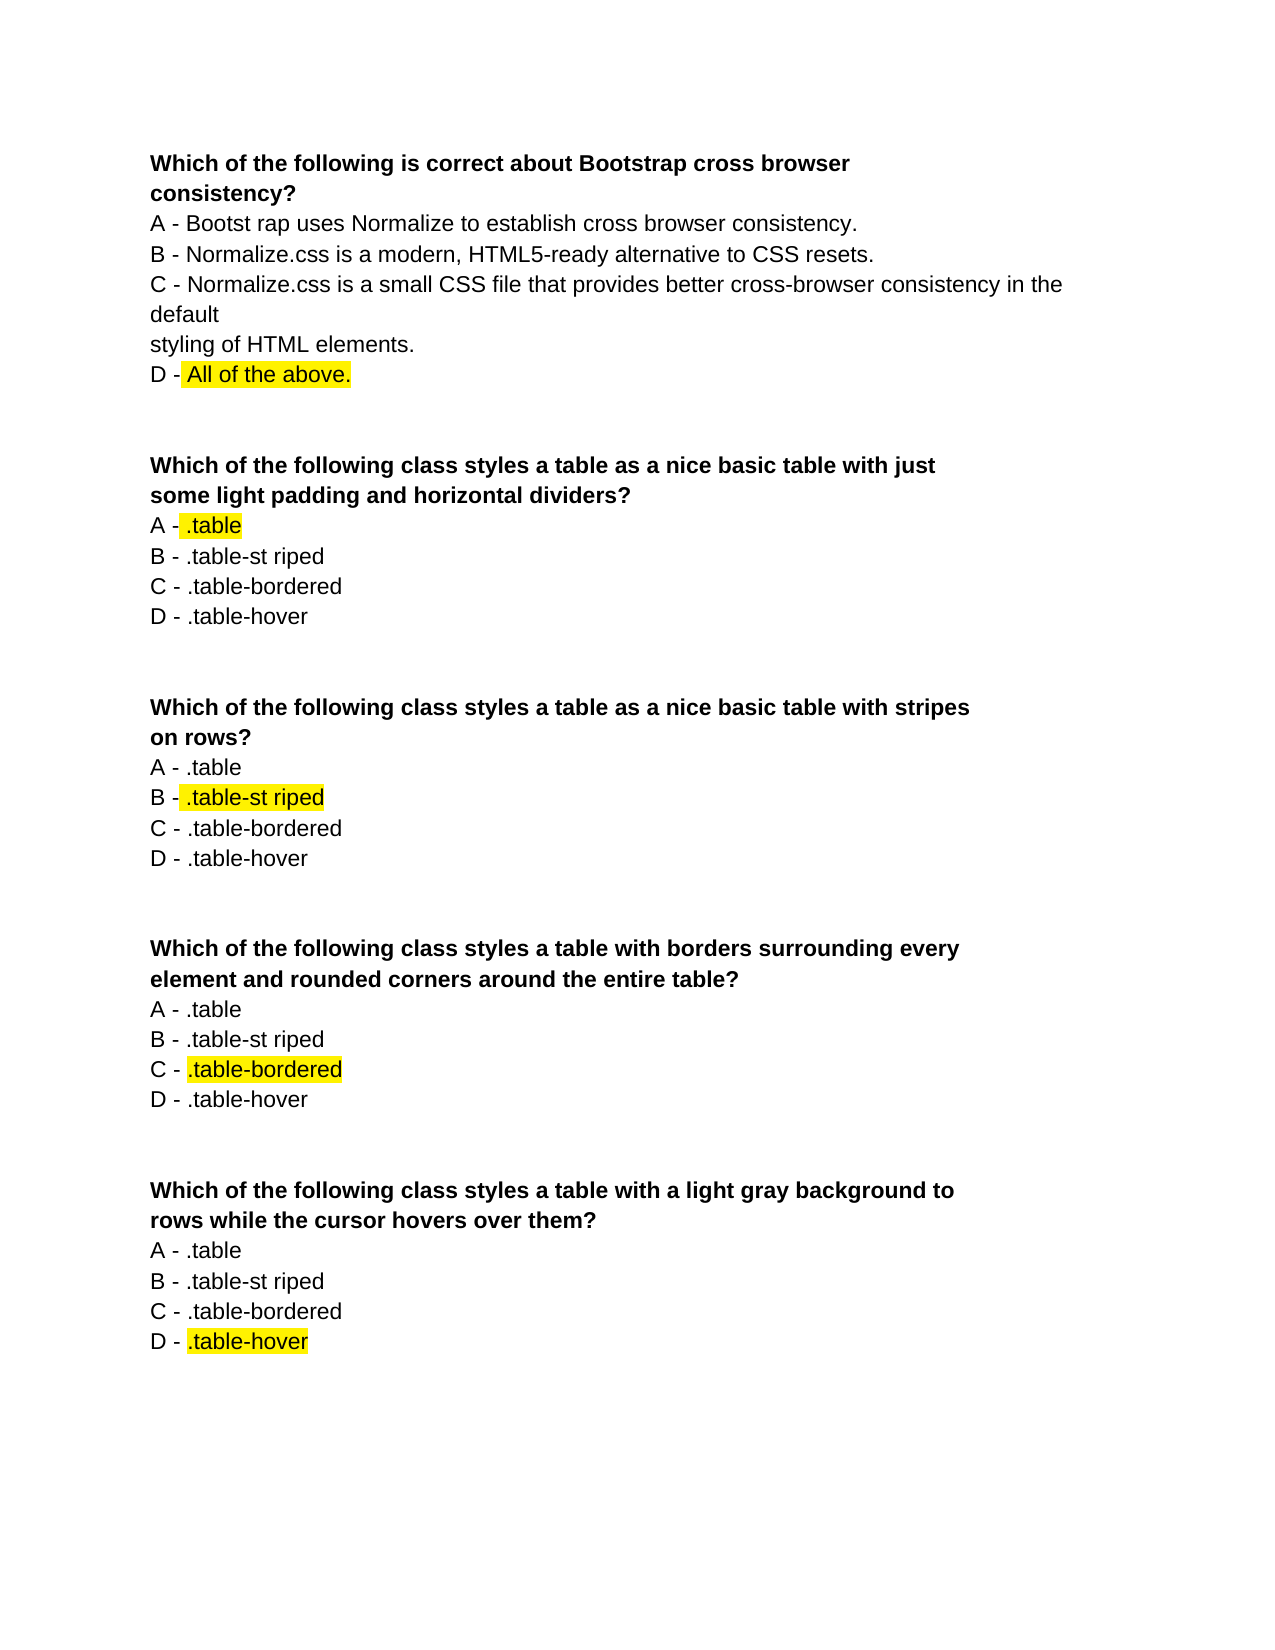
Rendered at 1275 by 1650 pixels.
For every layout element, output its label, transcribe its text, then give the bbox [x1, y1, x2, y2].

text Which of the following is correct about Bootstrap cross browser [150, 150, 1125, 176]
text D - .table-hover [150, 603, 1125, 629]
text C - .table-bordered [150, 1056, 1125, 1083]
text A - .table [150, 512, 1125, 539]
text A - .table [150, 1237, 1125, 1264]
text D - .table-hover [150, 1328, 1125, 1354]
text A - .table [150, 996, 1125, 1022]
text styling of HTML elements. [150, 331, 1125, 358]
text on rows? [150, 724, 1125, 750]
text A - Bootst rap uses Normalize to establish cross browser consistency. [150, 210, 1125, 237]
text C - .table-bordered [150, 814, 1125, 841]
text B - .table-st riped [150, 784, 1125, 811]
text C - .table-bordered [150, 573, 1125, 599]
text consistency? [150, 180, 1125, 207]
text C - .table-bordered [150, 1298, 1125, 1324]
text rows while the cursor hovers over them? [150, 1207, 1125, 1234]
text A - .table [150, 754, 1125, 781]
text B - Normalize.css is a modern, HTML5-ready alternative to CSS resets. [150, 241, 1125, 267]
text Which of the following class styles a table with borders surrounding every [150, 935, 1125, 962]
text D - .table-hover [150, 1086, 1125, 1113]
text Which of the following class styles a table as a nice basic table with just [150, 452, 1125, 478]
text B - .table-st riped [150, 543, 1125, 569]
text D - All of the above. [150, 361, 1125, 388]
text D - .table-hover [150, 845, 1125, 871]
text Which of the following class styles a table as a nice basic table with stripes [150, 694, 1125, 720]
text Which of the following class styles a table with a light gray background to [150, 1177, 1125, 1203]
text C - Normalize.css is a small CSS file that provides better cross-browser consistency in the default [150, 271, 1125, 327]
text B - .table-st riped [150, 1268, 1125, 1294]
text B - .table-st riped [150, 1026, 1125, 1052]
text element and rounded corners around the entire table? [150, 966, 1125, 992]
text some light padding and horizontal dividers? [150, 482, 1125, 509]
